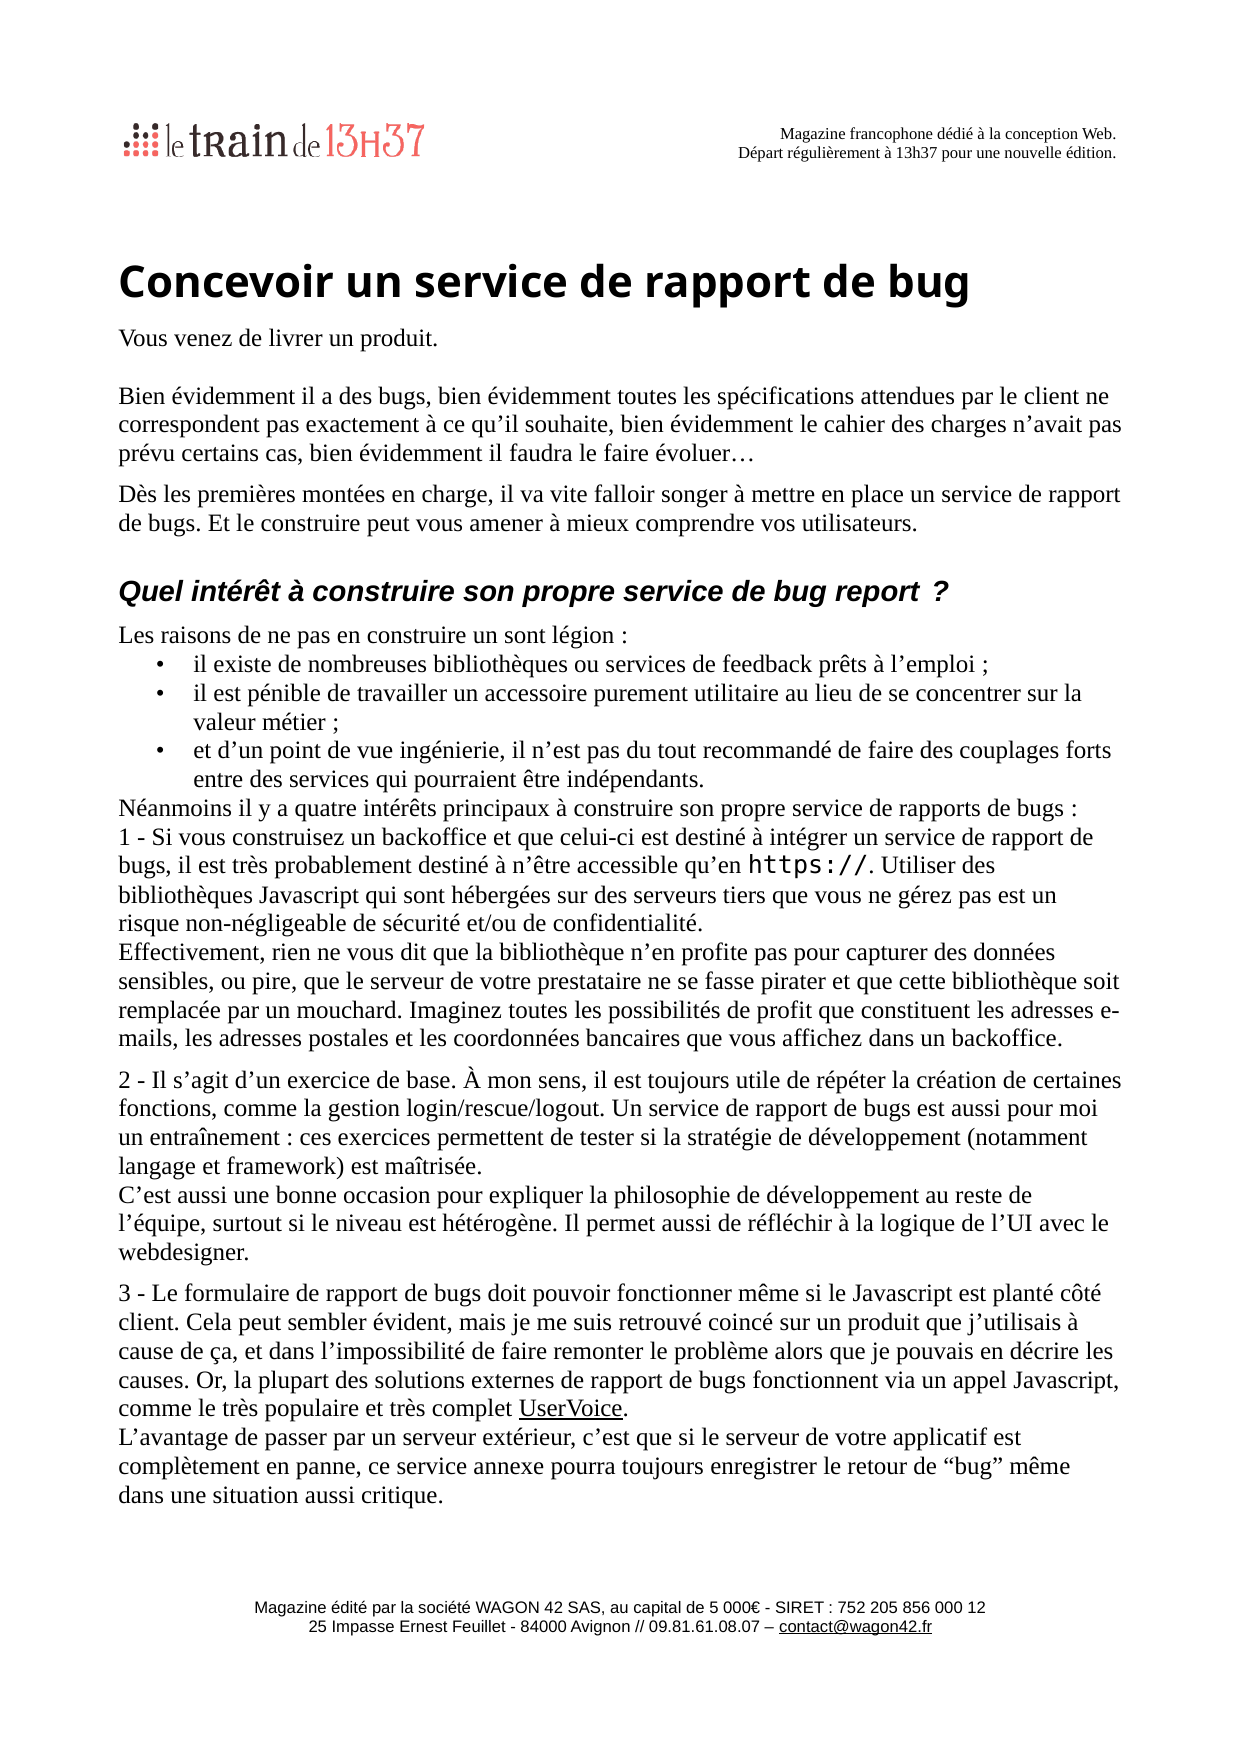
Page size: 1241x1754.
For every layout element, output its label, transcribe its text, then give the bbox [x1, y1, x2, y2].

list il est pénible de travailler un accessoire purement utilitaire au lieu de se concentrer sur la valeur métier ; [156, 678, 1122, 736]
list et d’un point de vue ingénierie, il n’est pas du tout recommandé de faire des couplages forts entre des services qui pourraient être indépendants. [156, 736, 1122, 793]
text Les raisons de ne pas en construire un sont légion : [118, 621, 1122, 649]
text Néanmoins il y a quatre intérêts principaux à construire son propre service de rapports de bugs : [118, 793, 1122, 822]
text 3 - Le formulaire de rapport de bugs doit pouvoir fonctionner même si le Javascript est planté côté client. Cela peut sembler évident, mais je me suis retrouvé coincé sur un produit que j’utilisais à cause de ça, et dans l’impossibilité de faire remonter le problème alors que je pouvais en décrire les causes. Or, la plupart des solutions externes de rapport de bugs fonctionnent via un appel Javascript, comme le très populaire et très complet UserVoice. L’avantage de passer par un serveur extérieur, c’est que si le serveur de votre applicatif est complètement en panne, ce service annexe pourra toujours enregistrer le retour de “bug” même dans une situation aussi critique. [118, 1278, 1122, 1508]
text Vous venez de livrer un produit. [118, 323, 1122, 352]
list il existe de nombreuses bibliothèques ou services de feedback prêts à l’emploi ; [156, 649, 1122, 678]
subtitle Quel intérêt à construire son propre service de bug report ? [118, 574, 1122, 608]
text 2 - Il s’agit d’un exercice de base. À mon sens, il est toujours utile de répéter la création de certaines fonctions, comme la gestion login/rescue/logout. Un service de rapport de bugs est aussi pour moi un entraînement : ces exercices permettent de tester si la stratégie de développement (notamment langage et framework) est maîtrisée. C’est aussi une bonne occasion pour expliquer la philosophie de développement au reste de l’équipe, surtout si le niveau est hétérogène. Il permet aussi de réfléchir à la logique de l’UI avec le webdesigner. [118, 1065, 1122, 1266]
text Dès les premières montées en charge, il va vite falloir songer à mettre en place un service de rapport de bugs. Et le construire peut vous amener à mieux comprendre vos utilisateurs. [118, 479, 1122, 537]
picture [123, 123, 425, 157]
text Bien évidemment il a des bugs, bien évidemment toutes les spécifications attendues par le client ne correspondent pas exactement à ce qu’il souhaite, bien évidemment le cahier des charges n’avait pas prévu certains cas, bien évidemment il faudra le faire évoluer… [118, 381, 1122, 467]
subtitle Concevoir un service de rapport de bug [118, 251, 1122, 311]
text 1 - Si vous construisez un backoffice et que celui-ci est destiné à intégrer un service de rapport de bugs, il est très probablement destiné à n’être accessible qu’en https://. Utiliser des bibliothèques Javascript qui sont hébergées sur des serveurs tiers que vous ne gérez pas est un risque non-négligeable de sécurité et/ou de confidentialité. Effectivement, rien ne vous dit que la bibliothèque n’en profite pas pour capturer des données sensibles, ou pire, que le serveur de votre prestataire ne se fasse pirater et que cette bibliothèque soit remplacée par un mouchard. Imaginez toutes les possibilités de profit que constituent les adresses e-mails, les adresses postales et les coordonnées bancaires que vous affichez dans un backoffice. [118, 822, 1122, 1052]
